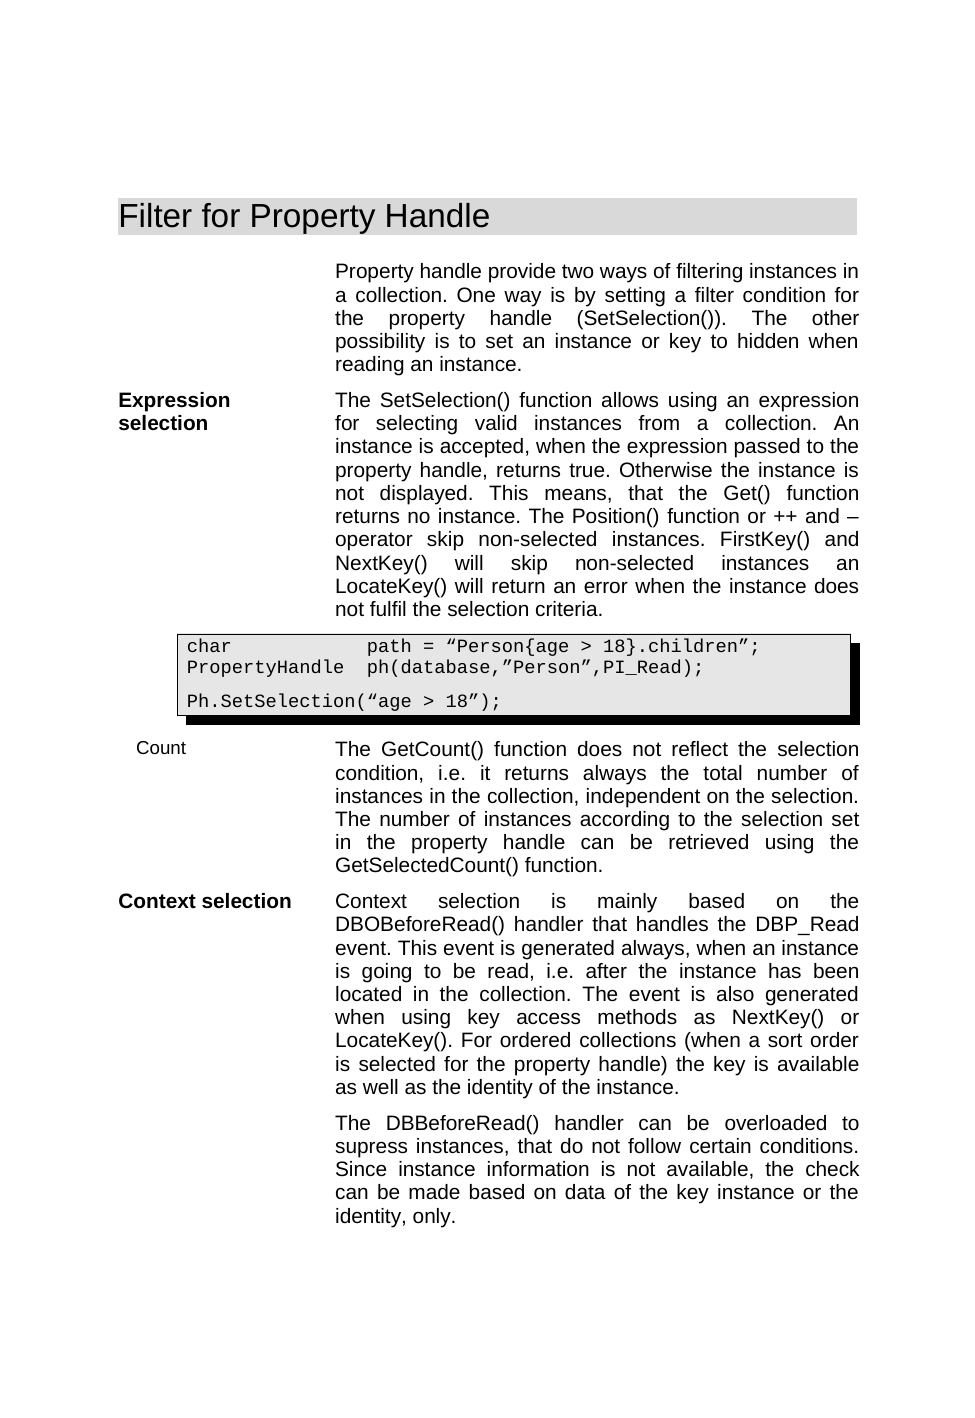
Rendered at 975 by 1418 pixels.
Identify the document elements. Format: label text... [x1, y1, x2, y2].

table_header [107, 260, 324, 389]
table_cell Count [107, 738, 324, 890]
table_header Property handle provide two ways of filtering instances in a collection. One way is by setting a filter condition for the property handle (SetSelection()). The other possibility is to set an instance or key to hidden when reading an instance. [324, 260, 871, 389]
table_cell The GetCount() function does not reflect the selection condition, i.e. it returns always the total number of instances in the collection, independent on the selection. The number of instances according to the selection set in the property handle can be retrieved using the GetSelectedCount() function. [324, 738, 871, 890]
table_cell Context selection [107, 890, 324, 1240]
table_cell Expression selection [107, 389, 324, 633]
table_cell char path = “Person{age > 18}.children”; PropertyHandle ph(database,”Person”,PI_Read); Ph.SetSelection(“age > 18”); [107, 634, 871, 738]
subtitle Filter for Property Handle [118, 198, 857, 235]
table_cell Context selection is mainly based on the DBOBeforeRead() handler that handles the DBP_Read event. This event is generated always, when an instance is going to be read, i.e. after the instance has been located in the collection. The event is also generated when using key access methods as NextKey() or LocateKey(). For ordered collections (when a sort order is selected for the property handle) the key is available as well as the identity of the instance. The DBBeforeRead() handler can be overloaded to supress instances, that do not follow certain conditions. Since instance information is not available, the check can be made based on data of the key instance or the identity, only. [324, 890, 871, 1240]
table_cell The SetSelection() function allows using an expression for selecting valid instances from a collection. An instance is accepted, when the expression passed to the property handle, returns true. Otherwise the instance is not displayed. This means, that the Get() function returns no instance. The Position() function or ++ and – operator skip non-selected instances. FirstKey() and NextKey() will skip non-selected instances an LocateKey() will return an error when the instance does not fulfil the selection criteria. [324, 389, 871, 633]
